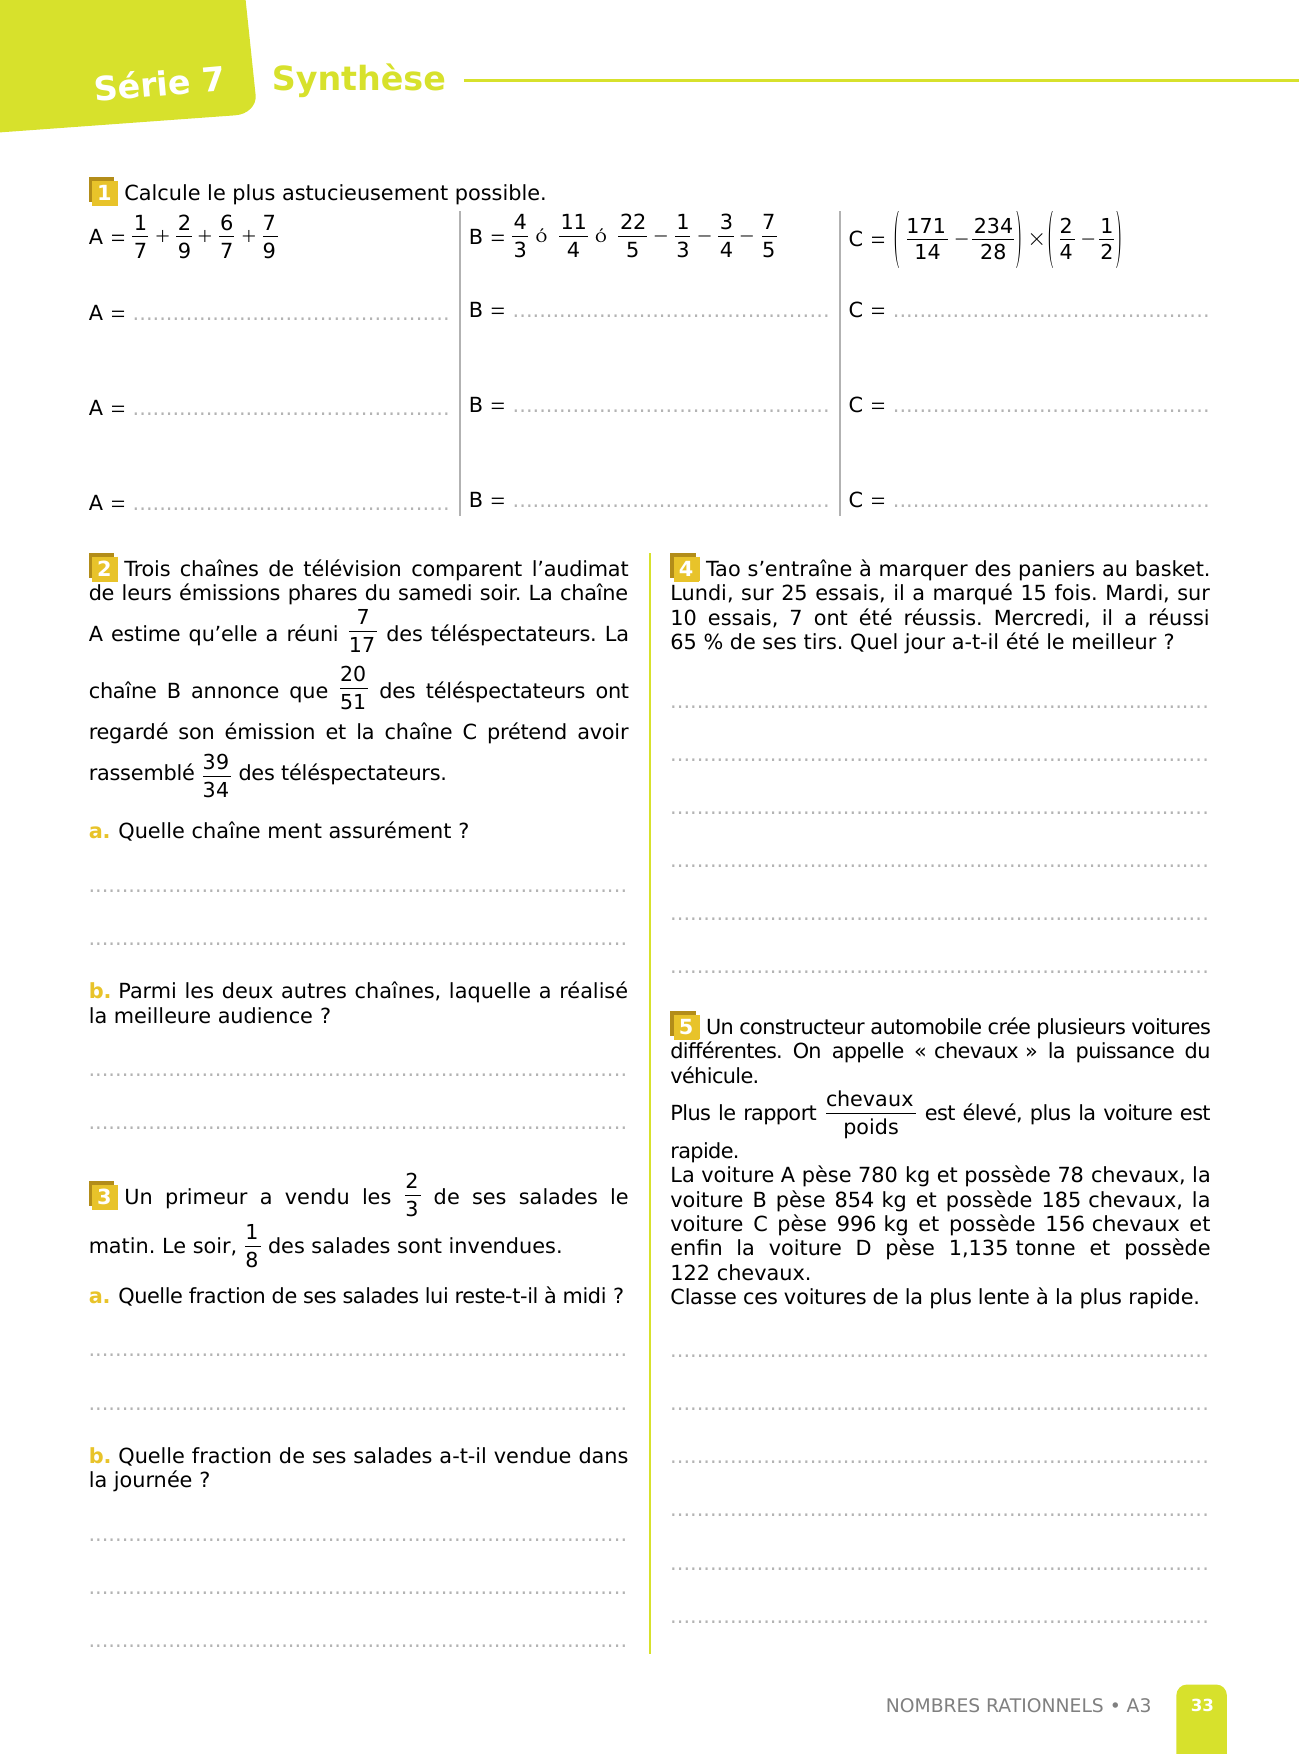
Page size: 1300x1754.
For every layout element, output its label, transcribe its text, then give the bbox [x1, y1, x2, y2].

subtitle Tao s’entraîne à marquer des paniers au basket. Lundi, sur 25 essais, il a marqué 15 fois. Mardi, sur 10 essais, 7 ont été réussis. Mercredi, il a réussi 65 % de ses tirs. Quel jour a-t-il été le meilleur ? [670, 553, 1211, 654]
subtitle Calcule le plus astucieusement possible. [114, 177, 1211, 205]
text A = [88, 301, 451, 325]
text B = [468, 298, 831, 322]
subtitle Un constructeur automobile crée plusieurs voitures différentes. On appelle « chevaux » la puissance du véhicule. [670, 1011, 1211, 1088]
text C = [848, 393, 1211, 417]
text Classe ces voitures de la plus lente à la plus rapide. [670, 1285, 1211, 1309]
list Parmi les deux autres chaînes, laquelle a réalisé la meilleure audience ? [88, 979, 629, 1028]
text A = [88, 211, 451, 263]
text A = [88, 396, 451, 420]
subtitle Trois chaînes de télévision comparent l’audimat de leurs émissions phares du samedi soir. La chaîne A estime qu’elle a réuni des téléspectateurs. La chaîne B annonce que des téléspectateurs ont regardé son émission et la chaîne C prétend avoir rassemblé des téléspectateurs. [88, 553, 629, 802]
subtitle Un primeur a vendu les de ses salades le matin. Le soir, des salades sont invendues. [88, 1170, 629, 1272]
list Quelle chaîne ment assurément ? [88, 819, 629, 844]
text B = [468, 393, 831, 417]
text La voiture A pèse 780 kg et possède 78 chevaux, la voiture B pèse 854 kg et possède 185 chevaux, la voiture C pèse 996 kg et possède 156 chevaux et enfin la voiture D pèse 1,135 tonne et possède 122 chevaux. [670, 1163, 1211, 1285]
text C = [848, 298, 1211, 322]
text B = [468, 211, 831, 263]
text C = [848, 211, 1211, 268]
list Quelle fraction de ses salades lui reste-t-il à midi ? [88, 1284, 629, 1308]
list Quelle fraction de ses salades a-t-il vendue dans la journée ? [88, 1444, 629, 1493]
text C = [848, 488, 1211, 512]
text Plus le rapport est élevé, plus la voiture est rapide. [670, 1088, 1211, 1163]
text A = [88, 491, 451, 516]
text B = [468, 488, 831, 513]
